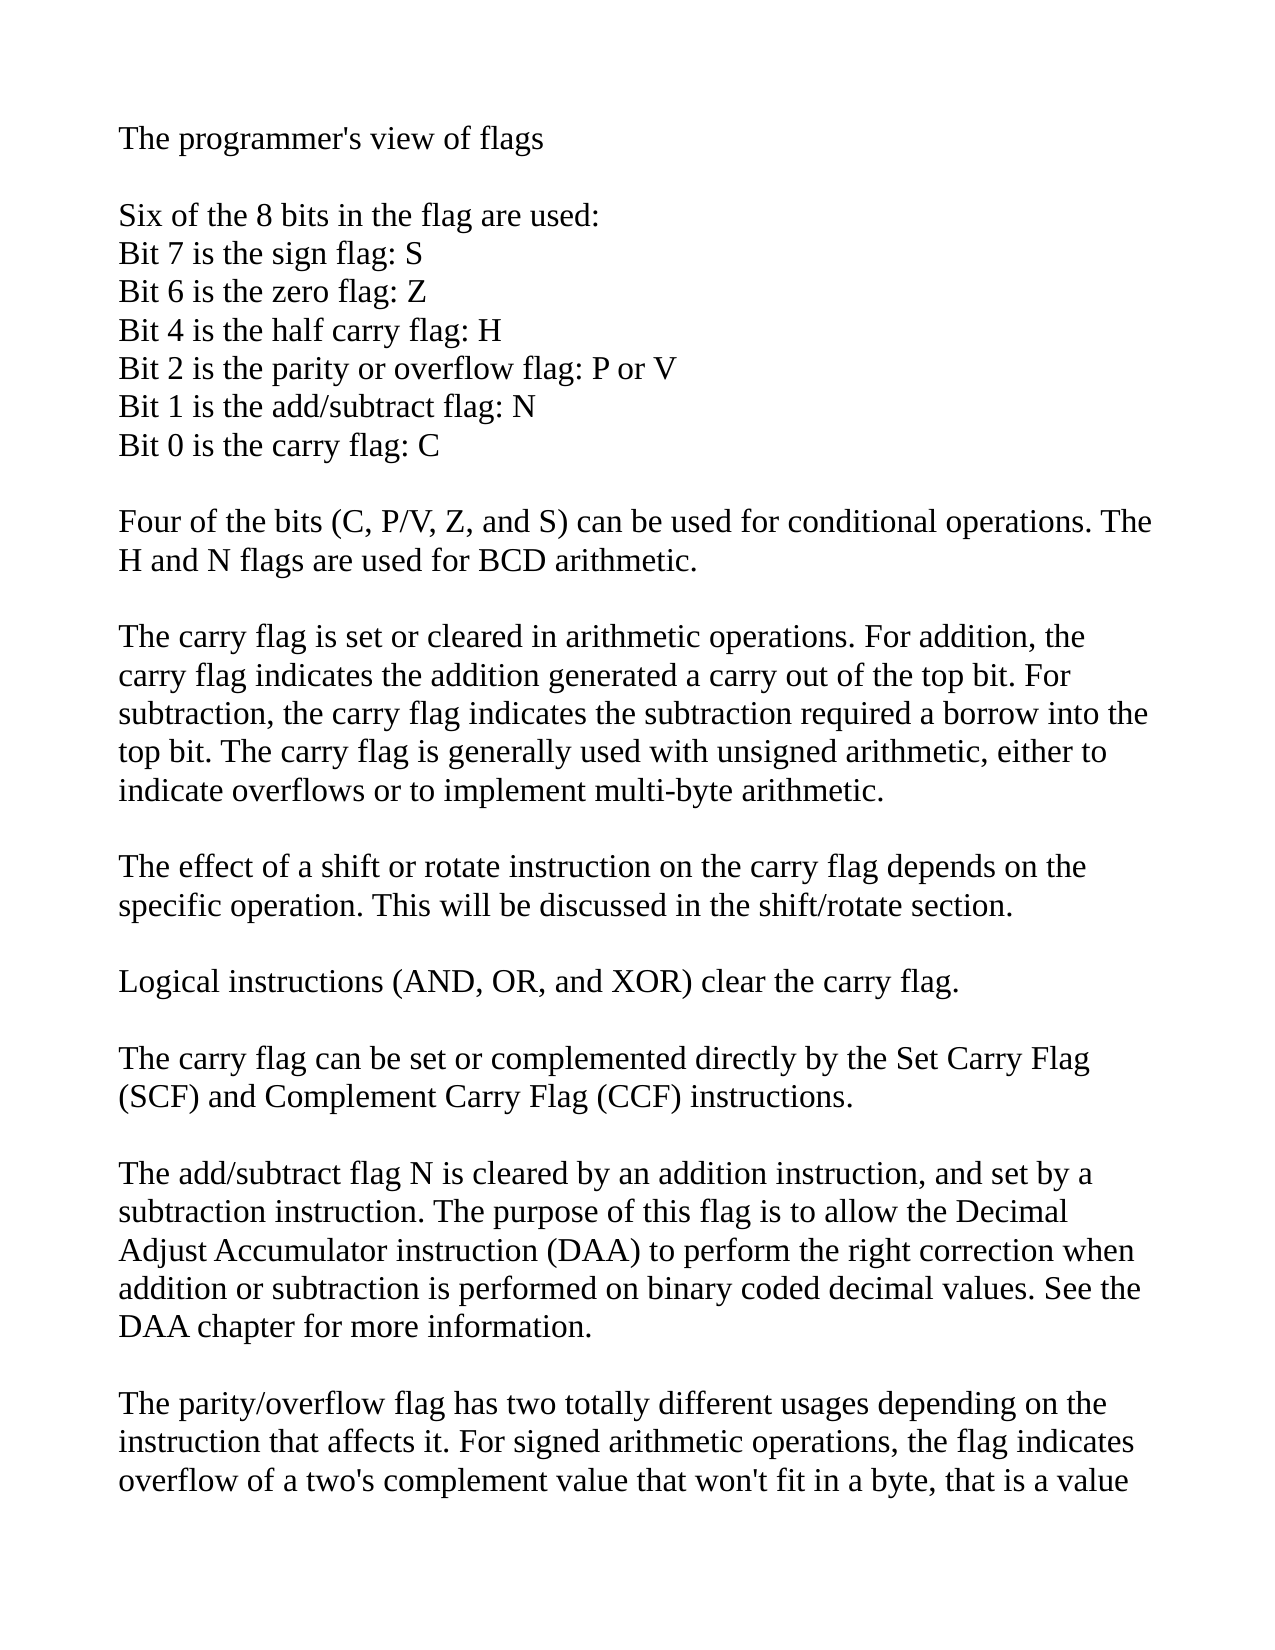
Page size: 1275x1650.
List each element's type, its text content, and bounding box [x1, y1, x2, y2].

text Logical instructions (AND, OR, and XOR) clear the carry flag. [118, 961, 1157, 1000]
text Bit 7 is the sign flag: S [118, 233, 1157, 271]
text The effect of a shift or rotate instruction on the carry flag depends on the specific operation. This will be discussed in the shift/rotate section. [118, 846, 1157, 923]
text Bit 1 is the add/subtract flag: N [118, 386, 1157, 425]
text Bit 6 is the zero flag: Z [118, 271, 1157, 310]
text The parity/overflow flag has two totally different usages depending on the instruction that affects it. For signed arithmetic operations, the flag indicates overflow of a two's complement value that won't fit in a byte, that is a value [118, 1383, 1157, 1498]
text The carry flag can be set or complemented directly by the Set Carry Flag (SCF) and Complement Carry Flag (CCF) instructions. [118, 1038, 1157, 1115]
text The programmer's view of flags [118, 118, 1157, 156]
text Bit 0 is the carry flag: C [118, 425, 1157, 463]
text The add/subtract flag N is cleared by an addition instruction, and set by a subtraction instruction. The purpose of this flag is to allow the Decimal Adjust Accumulator instruction (DAA) to perform the right correction when addition or subtraction is performed on binary coded decimal values. See the DAA chapter for more information. [118, 1153, 1157, 1345]
text Bit 2 is the parity or overflow flag: P or V [118, 348, 1157, 386]
text Bit 4 is the half carry flag: H [118, 310, 1157, 348]
text Six of the 8 bits in the flag are used: [118, 195, 1157, 233]
text The carry flag is set or cleared in arithmetic operations. For addition, the carry flag indicates the addition generated a carry out of the top bit. For subtraction, the carry flag indicates the subtraction required a borrow into the top bit. The carry flag is generally used with unsigned arithmetic, either to indicate overflows or to implement multi-byte arithmetic. [118, 616, 1157, 808]
text Four of the bits (C, P/V, Z, and S) can be used for conditional operations. The H and N flags are used for BCD arithmetic. [118, 501, 1157, 578]
